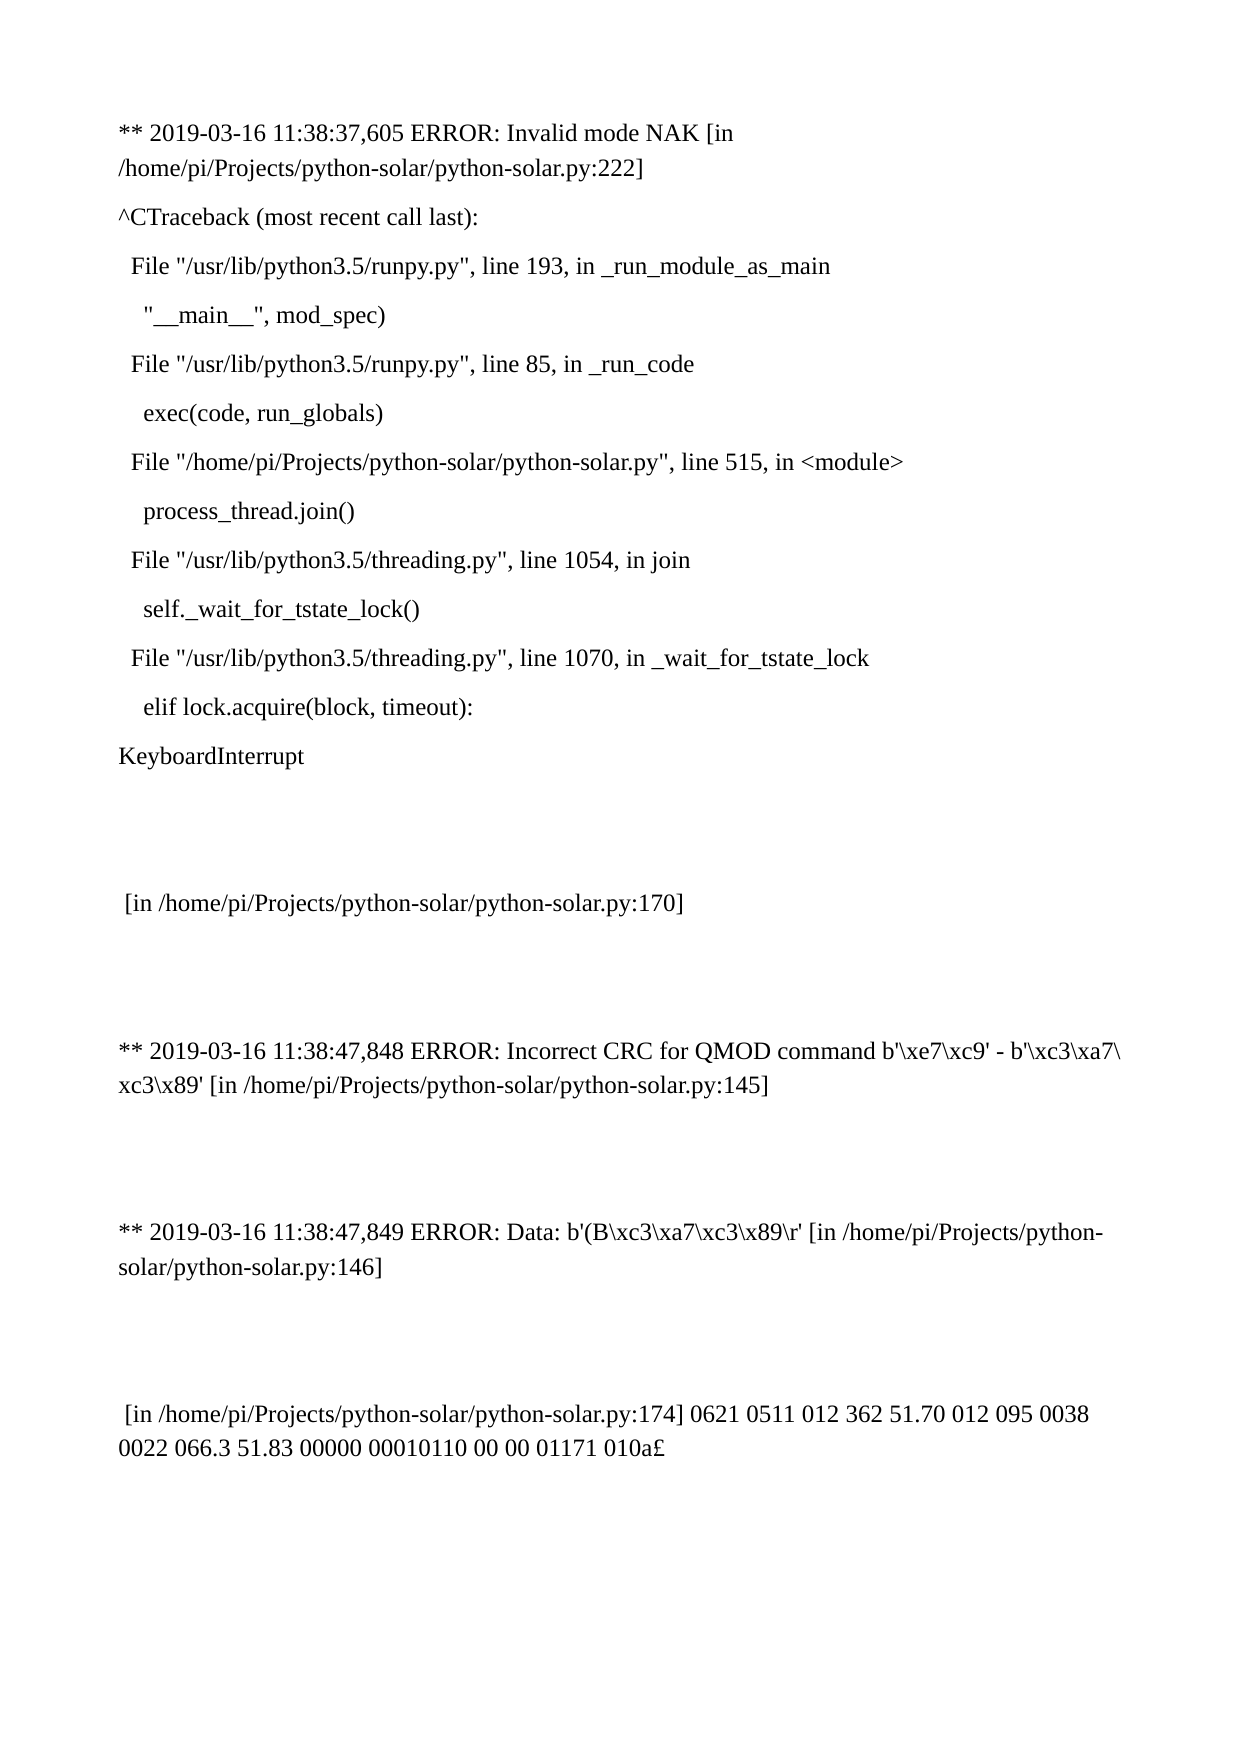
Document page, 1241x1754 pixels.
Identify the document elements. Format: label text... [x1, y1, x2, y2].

text elif lock.acquire(block, timeout): [118, 692, 1122, 721]
text File "/usr/lib/python3.5/threading.py", line 1054, in join [118, 545, 1122, 574]
text [in /home/pi/Projects/python-solar/python-solar.py:170] [118, 888, 1122, 917]
text KeyboardInterrupt [118, 741, 1122, 770]
text exec(code, run_globals) [118, 398, 1122, 427]
text ** 2019-03-16 11:38:37,605 ERROR: Invalid mode NAK [in /home/pi/Projects/python-solar/python-solar.py:222] [118, 118, 1122, 181]
text process_thread.join() [118, 496, 1122, 525]
text File "/usr/lib/python3.5/runpy.py", line 193, in _run_module_as_main [118, 251, 1122, 279]
text ^CTraceback (most recent call last): [118, 202, 1122, 230]
text File "/usr/lib/python3.5/threading.py", line 1070, in _wait_for_tstate_lock [118, 643, 1122, 672]
text self._wait_for_tstate_lock() [118, 594, 1122, 623]
text [in /home/pi/Projects/python-solar/python-solar.py:174] 0621 0511 012 362 51.70 012 095 0038 0022 066.3 51.83 00000 00010110 00 00 01171 010a£ [118, 1399, 1122, 1462]
text ** 2019-03-16 11:38:47,849 ERROR: Data: b'(B\xc3\xa7\xc3\x89\r' [in /home/pi/Projects/python-solar/python-solar.py:146] [118, 1217, 1122, 1281]
text ** 2019-03-16 11:38:47,848 ERROR: Incorrect CRC for QMOD command b'\xe7\xc9' - b'\xc3\xa7\xc3\x89' [in /home/pi/Projects/python-solar/python-solar.py:145] [118, 1036, 1122, 1099]
text "__main__", mod_spec) [118, 300, 1122, 328]
text File "/usr/lib/python3.5/runpy.py", line 85, in _run_code [118, 349, 1122, 378]
text File "/home/pi/Projects/python-solar/python-solar.py", line 515, in <module> [118, 447, 1122, 476]
